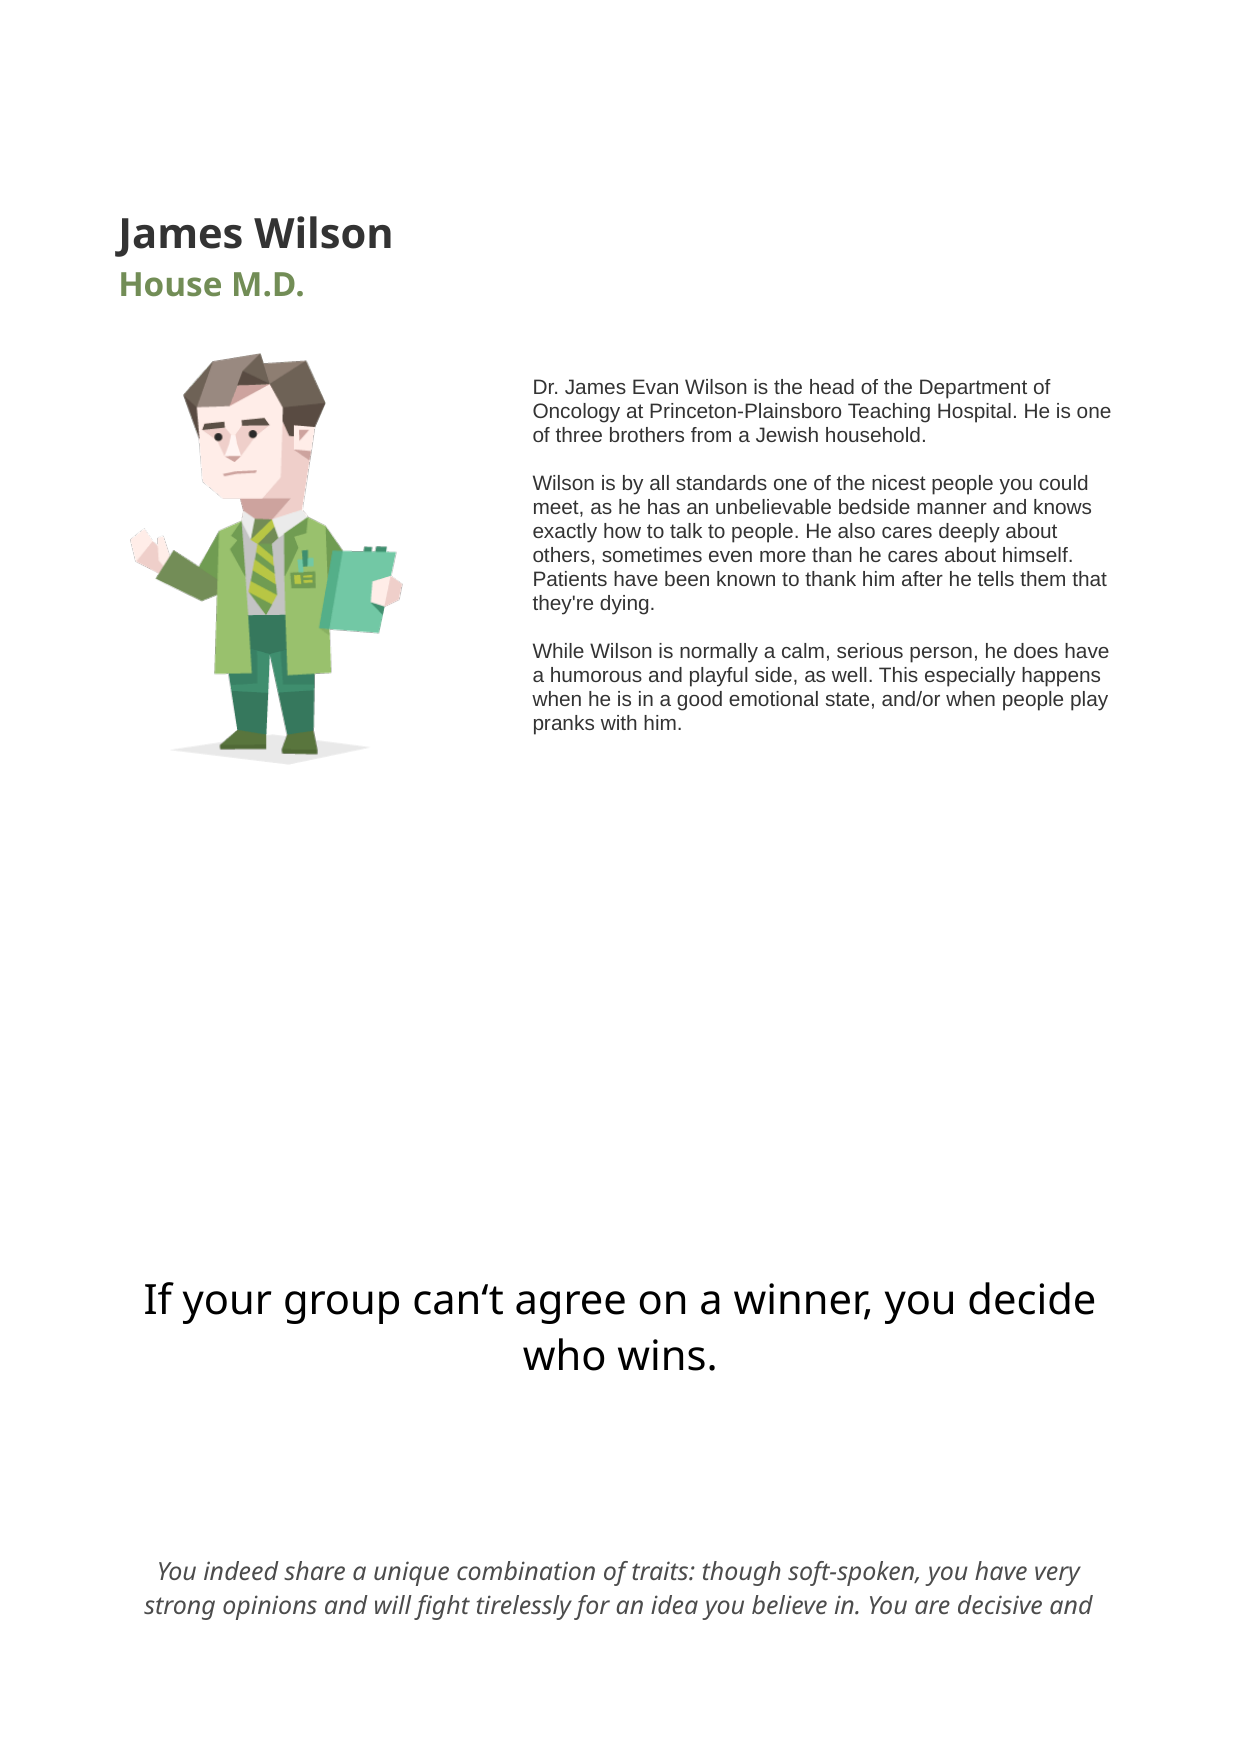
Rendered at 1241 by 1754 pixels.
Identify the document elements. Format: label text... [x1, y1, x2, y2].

text House M.D. [118, 260, 1122, 306]
text James Wilson [118, 204, 1122, 260]
text You indeed share a unique combination of traits: though soft-spoken, you have very strong opinions and will fight tirelessly for an idea you believe in. You are decisive and [118, 1553, 1122, 1621]
text If your group can‘t agree on a winner, you decide who wins. [118, 1269, 1122, 1383]
picture [59, 351, 473, 765]
text Dr. James Evan Wilson is the head of the Department of Oncology at Princeton-Plainsboro Teaching Hospital. He is one of three brothers from a Jewish household. [473, 375, 1122, 447]
text Wilson is by all standards one of the nicest people you could meet, as he has an unbelievable bedside manner and knows exactly how to talk to people. He also cares deeply about others, sometimes even more than he cares about himself. Patients have been known to thank him after he tells them that they're dying. [473, 471, 1122, 615]
text While Wilson is normally a calm, serious person, he does have a humorous and playful side, as well. This especially happens when he is in a good emotional state, and/or when people play pranks with him. [473, 639, 1122, 734]
